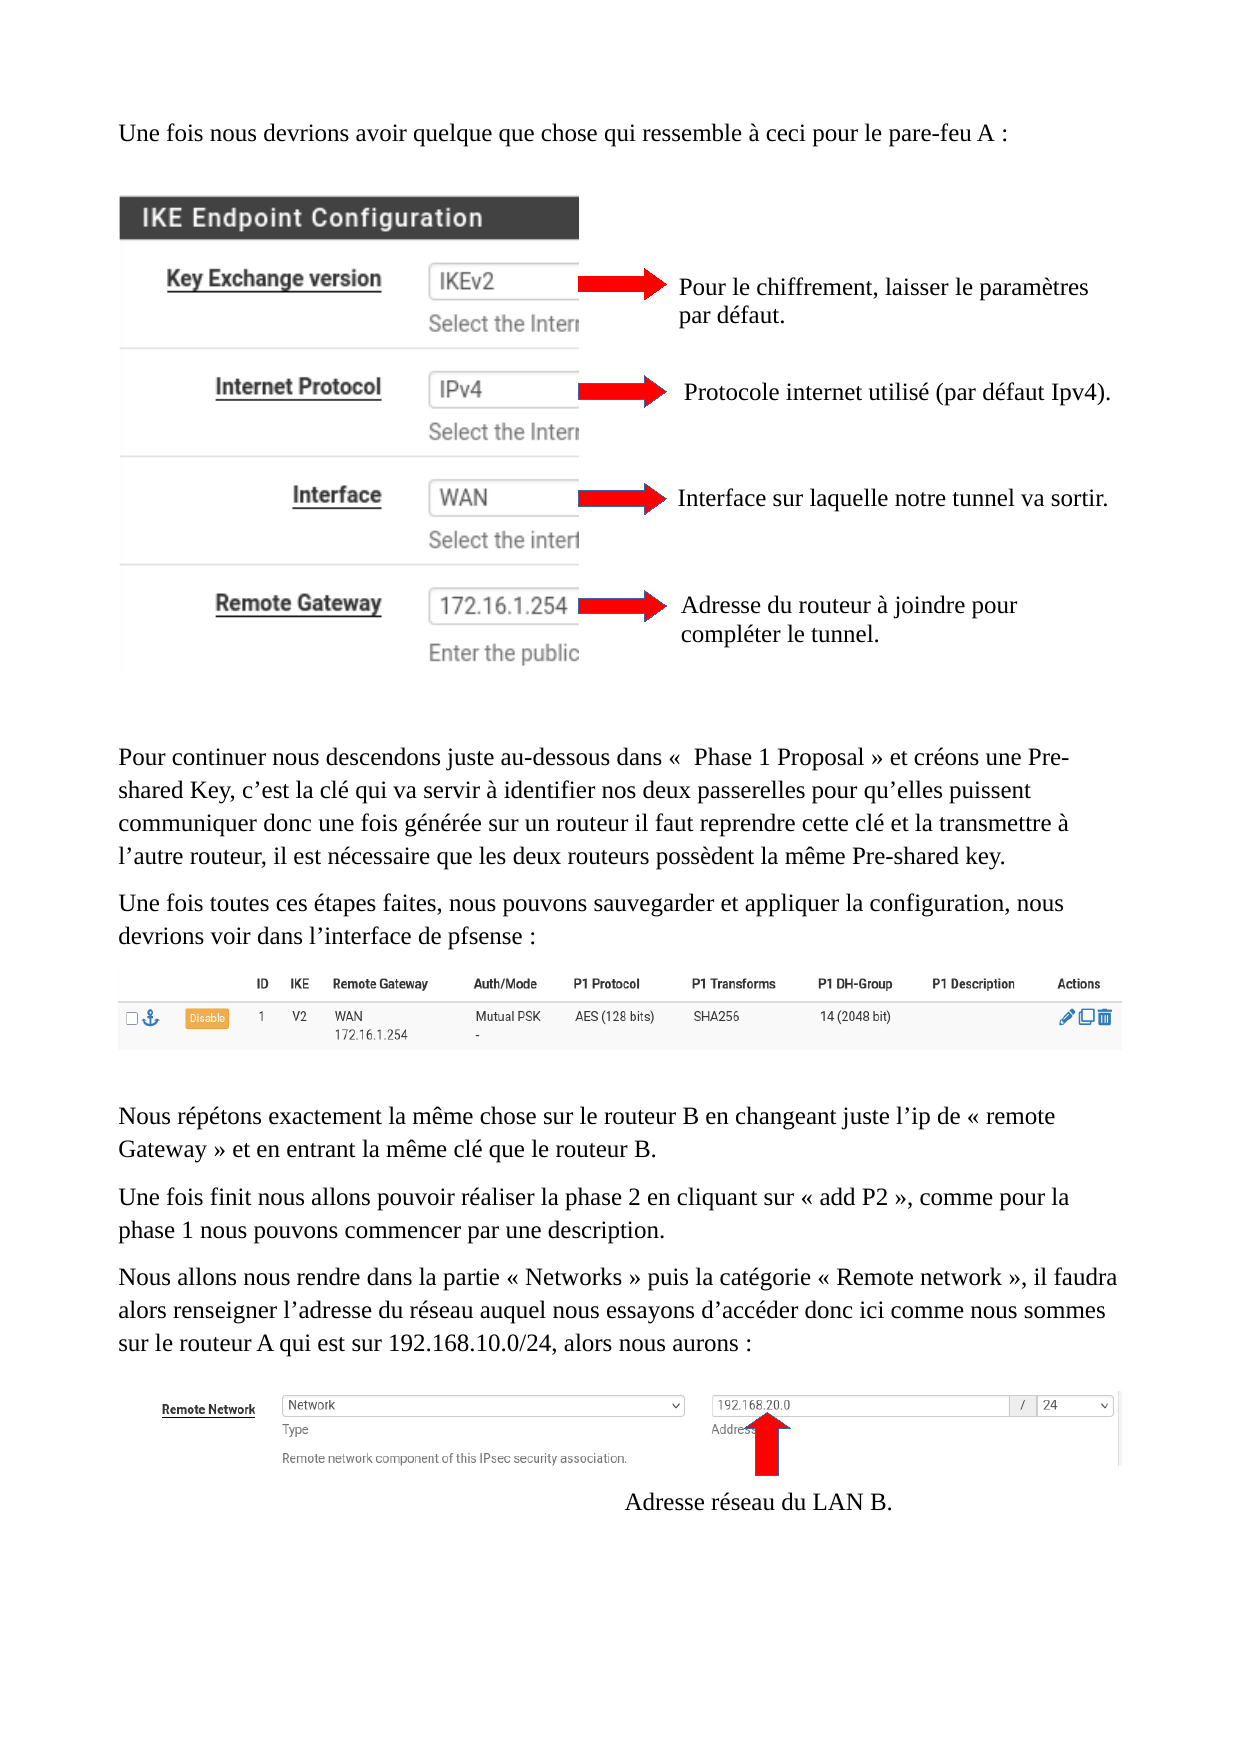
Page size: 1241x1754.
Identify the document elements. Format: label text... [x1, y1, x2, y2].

text Nous allons nous rendre dans la partie « Networks » puis la catégorie « Remote network », il faudra alors renseigner l’adresse du réseau auquel nous essayons d’accéder donc ici comme nous sommes sur le routeur A qui est sur 192.168.10.0/24, alors nous aurons : [118, 1262, 1122, 1357]
picture [119, 195, 579, 677]
picture [118, 968, 1123, 1050]
picture [118, 1391, 1123, 1466]
text Une fois finit nous allons pouvoir réaliser la phase 2 en cliquant sur « add P2 », comme pour la phase 1 nous pouvons commencer par une description. [118, 1182, 1122, 1243]
text Une fois toutes ces étapes faites, nous pouvons sauvegarder et appliquer la configuration, nous devrions voir dans l’interface de pfsense : [118, 888, 1122, 950]
text Pour continuer nous descendons juste au-dessous dans « Phase 1 Proposal » et créons une Pre-shared Key, c’est la clé qui va servir à identifier nos deux passerelles pour qu’elles puissent communiquer donc une fois générée sur un routeur il faut reprendre cette clé et la transmettre à l’autre routeur, il est nécessaire que les deux routeurs possèdent la même Pre-shared key. [118, 742, 1122, 869]
text Une fois nous devrions avoir quelque que chose qui ressemble à ceci pour le pare-feu A : [118, 118, 1122, 147]
text Nous répétons exactement la même chose sur le routeur B en changeant juste l’ip de « remote Gateway » et en entrant la même clé que le routeur B. [118, 1101, 1122, 1163]
